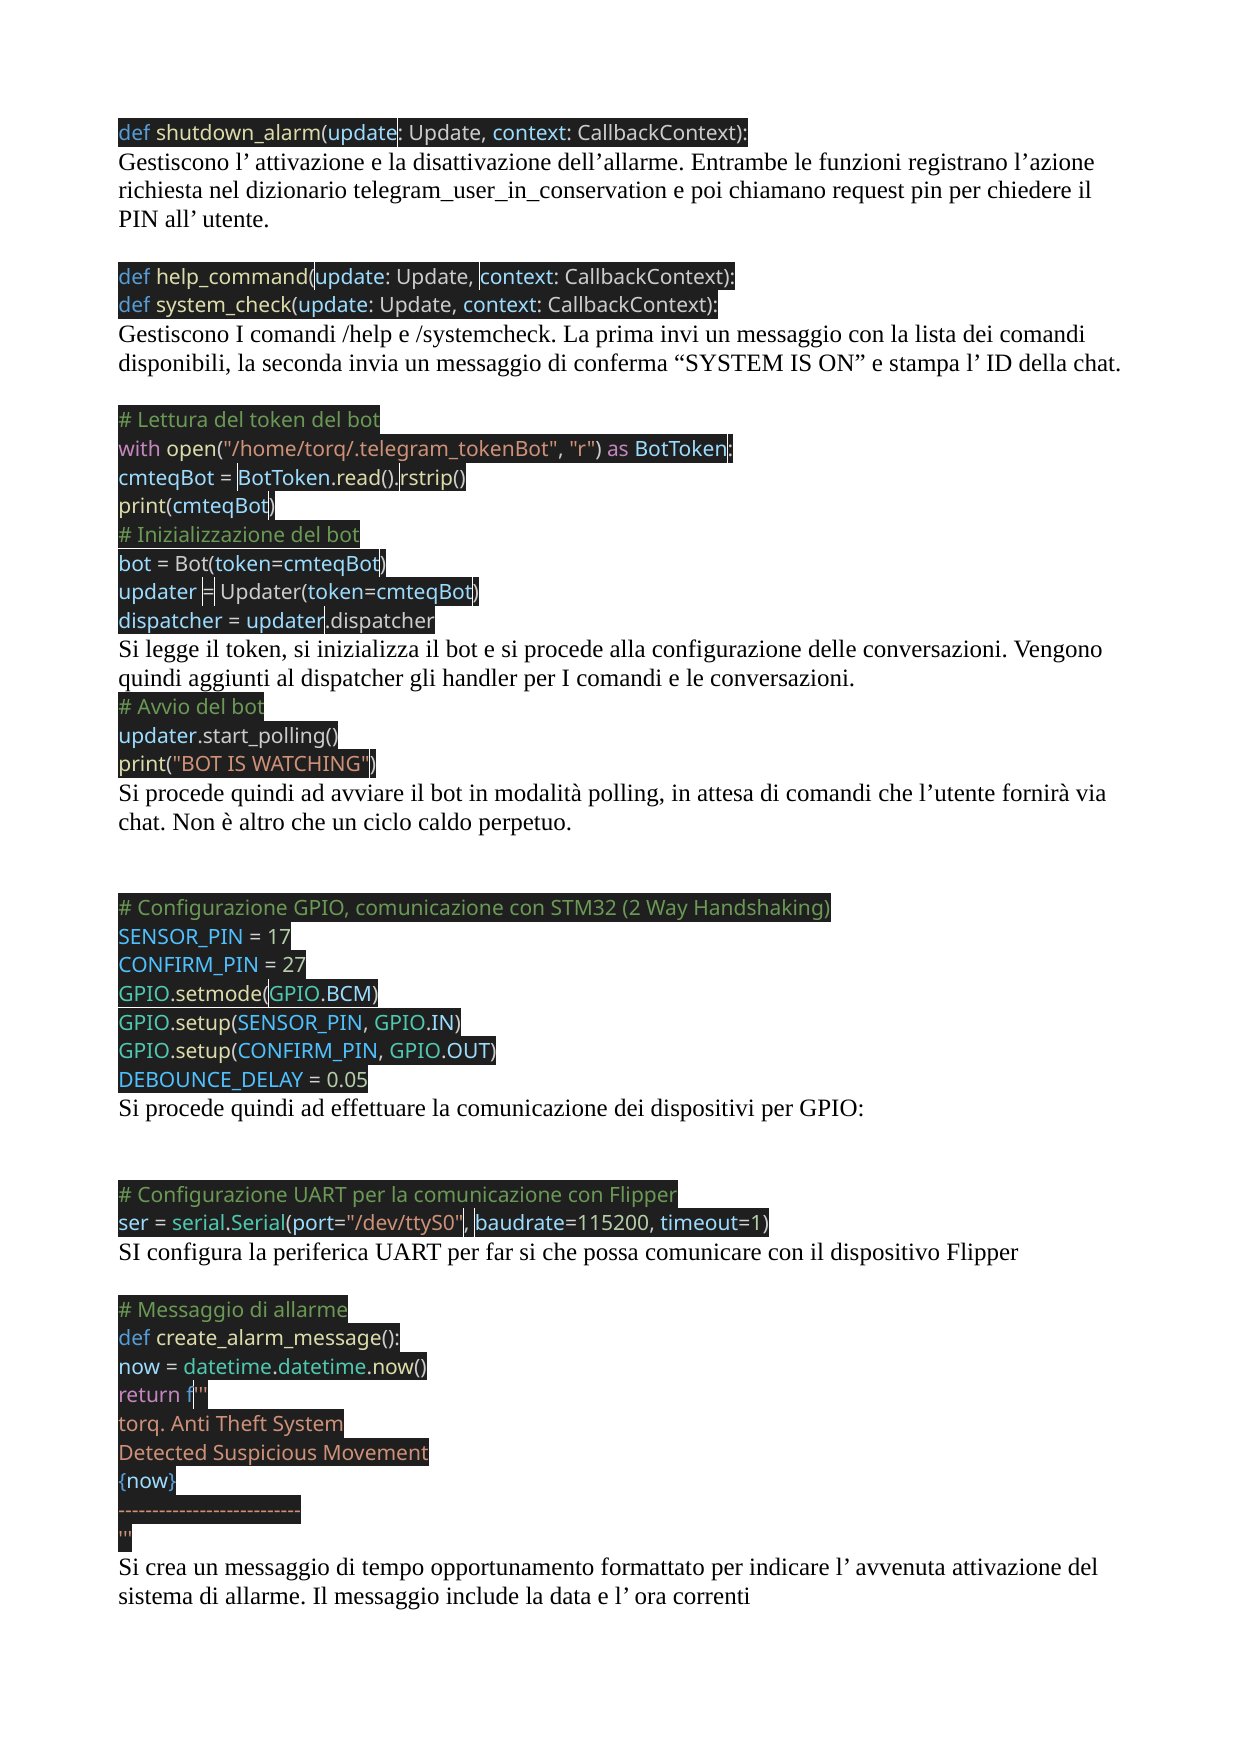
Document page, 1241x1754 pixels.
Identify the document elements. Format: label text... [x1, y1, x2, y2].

text # Lettura del token del bot [118, 405, 1122, 434]
text dispatcher = updater.dispatcher [118, 606, 1122, 634]
text --------------------------- [118, 1495, 1122, 1524]
text # Messaggio di allarme [118, 1294, 1122, 1323]
text with open("/home/torq/.telegram_tokenBot", "r") as BotToken: [118, 434, 1122, 463]
text cmteqBot = BotToken.read().rstrip() [118, 463, 1122, 491]
text ''' [118, 1524, 1122, 1552]
text bot = Bot(token=cmteqBot) [118, 548, 1122, 577]
text SI configura la periferica UART per far si che possa comunicare con il dispositivo Flipper [118, 1237, 1122, 1266]
text torq. Anti Theft System [118, 1409, 1122, 1438]
text GPIO.setup(CONFIRM_PIN, GPIO.OUT) [118, 1036, 1122, 1065]
text # Configurazione UART per la comunicazione con Flipper [118, 1180, 1122, 1208]
text Gestiscono l’ attivazione e la disattivazione dell’allarme. Entrambe le funzioni registrano l’azione richiesta nel dizionario telegram_user_in_conservation e poi chiamano request pin per chiedere il PIN all’ utente. [118, 147, 1122, 233]
text updater.start_polling() [118, 721, 1122, 749]
text def help_command(update: Update, context: CallbackContext): [118, 262, 1122, 290]
text DEBOUNCE_DELAY = 0.05 [118, 1065, 1122, 1093]
text print(cmteqBot) [118, 491, 1122, 520]
text def create_alarm_message(): [118, 1323, 1122, 1352]
text Si crea un messaggio di tempo opportunamento formattato per indicare l’ avvenuta attivazione del sistema di allarme. Il messaggio include la data e l’ ora correnti [118, 1552, 1122, 1610]
text Detected Suspicious Movement [118, 1438, 1122, 1466]
text Gestiscono I comandi /help e /systemcheck. La prima invi un messaggio con la lista dei comandi disponibili, la seconda invia un messaggio di conferma “SYSTEM IS ON” e stampa l’ ID della chat. [118, 319, 1122, 377]
text {now} [118, 1466, 1122, 1495]
text def system_check(update: Update, context: CallbackContext): [118, 290, 1122, 319]
text updater = Updater(token=cmteqBot) [118, 577, 1122, 606]
text GPIO.setup(SENSOR_PIN, GPIO.IN) [118, 1007, 1122, 1036]
text return f''' [118, 1380, 1122, 1409]
text print("BOT IS WATCHING") [118, 749, 1122, 778]
text GPIO.setmode(GPIO.BCM) [118, 979, 1122, 1007]
text SENSOR_PIN = 17 [118, 922, 1122, 950]
text Si legge il token, si inizializza il bot e si procede alla configurazione delle conversazioni. Vengono quindi aggiunti al dispatcher gli handler per I comandi e le conversazioni. [118, 634, 1122, 692]
text ser = serial.Serial(port="/dev/ttyS0", baudrate=115200, timeout=1) [118, 1208, 1122, 1237]
text # Configurazione GPIO, comunicazione con STM32 (2 Way Handshaking) [118, 893, 1122, 922]
text def shutdown_alarm(update: Update, context: CallbackContext): [118, 118, 1122, 147]
text now = datetime.datetime.now() [118, 1352, 1122, 1380]
text CONFIRM_PIN = 27 [118, 950, 1122, 979]
text # Avvio del bot [118, 692, 1122, 721]
text Si procede quindi ad avviare il bot in modalità polling, in attesa di comandi che l’utente fornirà via chat. Non è altro che un ciclo caldo perpetuo. [118, 778, 1122, 835]
text Si procede quindi ad effettuare la comunicazione dei dispositivi per GPIO: [118, 1093, 1122, 1122]
text # Inizializzazione del bot [118, 520, 1122, 548]
